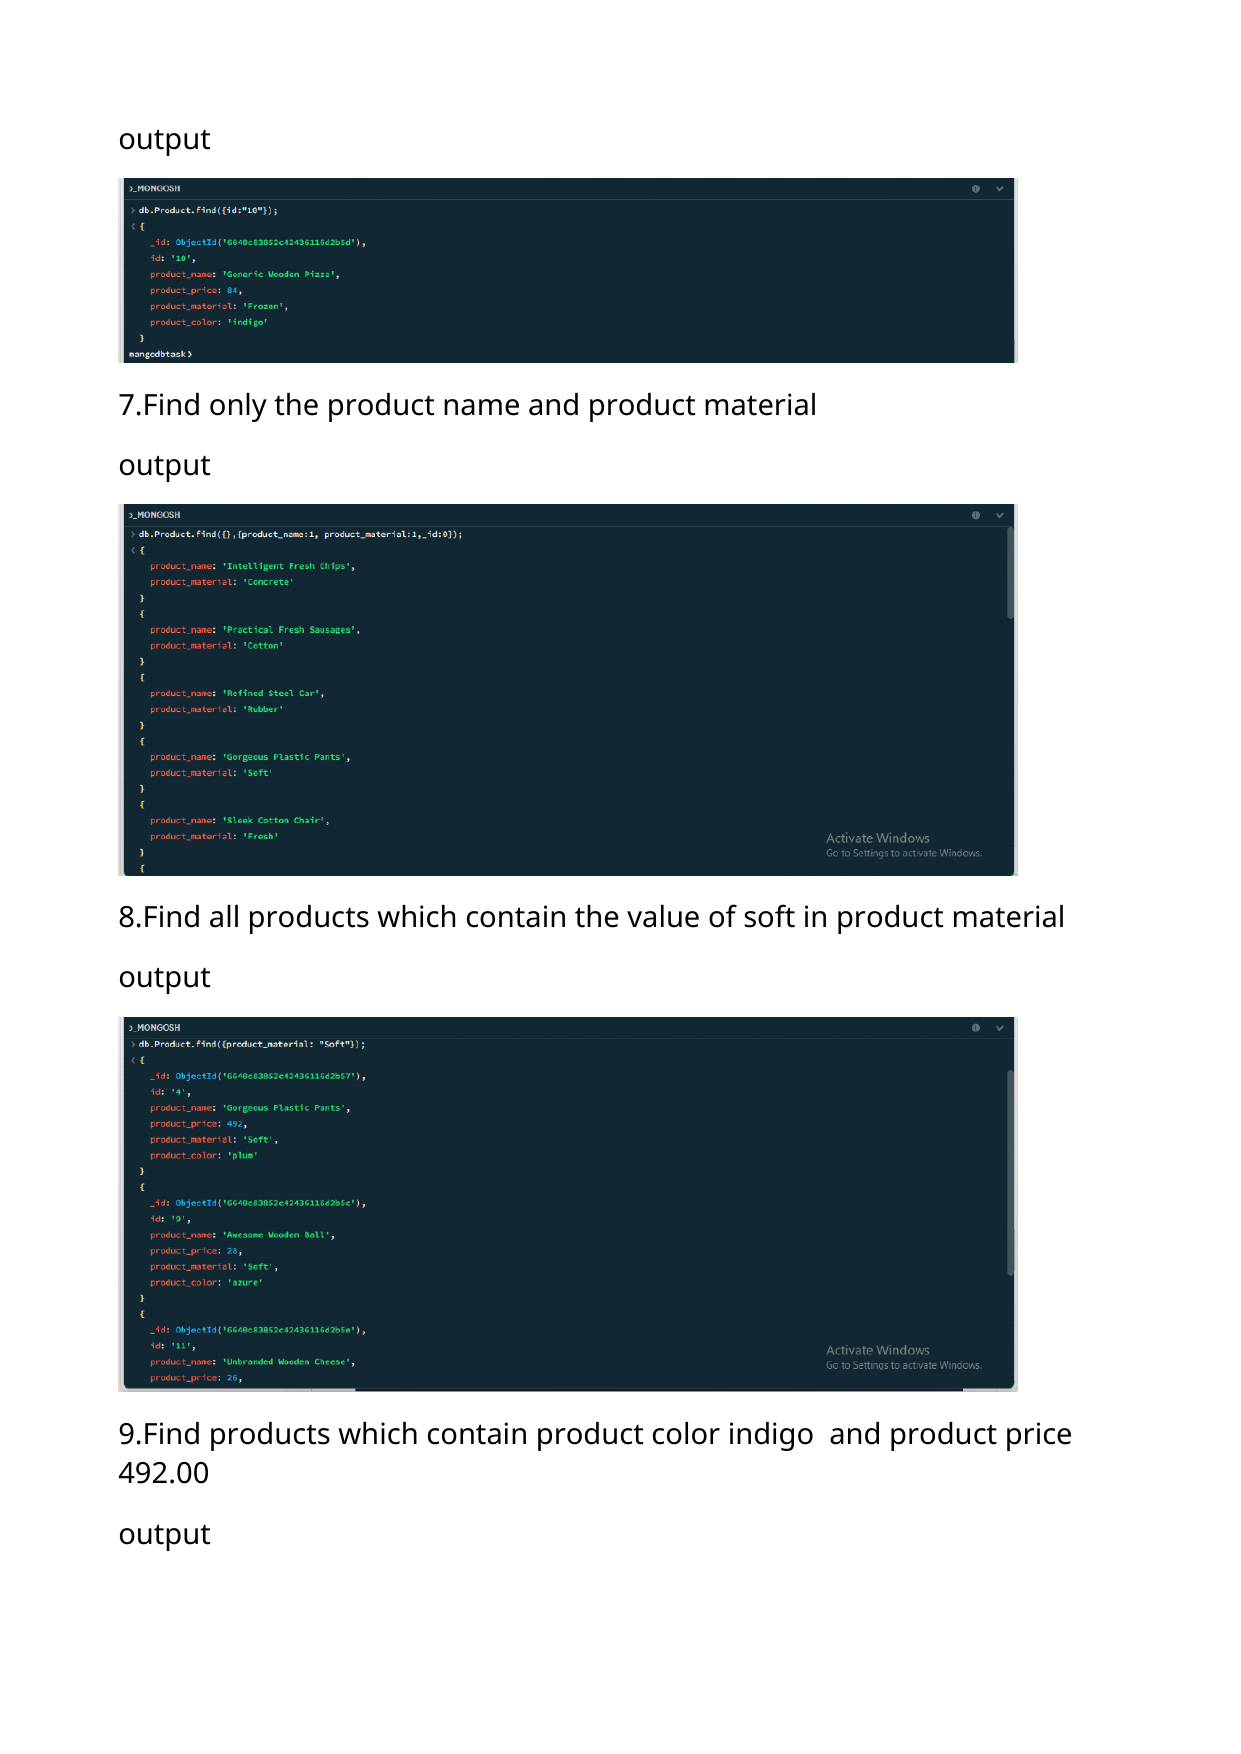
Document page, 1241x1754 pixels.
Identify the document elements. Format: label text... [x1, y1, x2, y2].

text 7.Find only the product name and product material [118, 384, 1122, 423]
text 9.Find products which contain product color indigo and product price 492.00 [118, 1413, 1122, 1492]
text 8.Find all products which contain the value of soft in product material [118, 896, 1122, 936]
text output [118, 1513, 1122, 1553]
text output [118, 957, 1122, 996]
text output [118, 444, 1122, 484]
text output [118, 118, 1122, 158]
